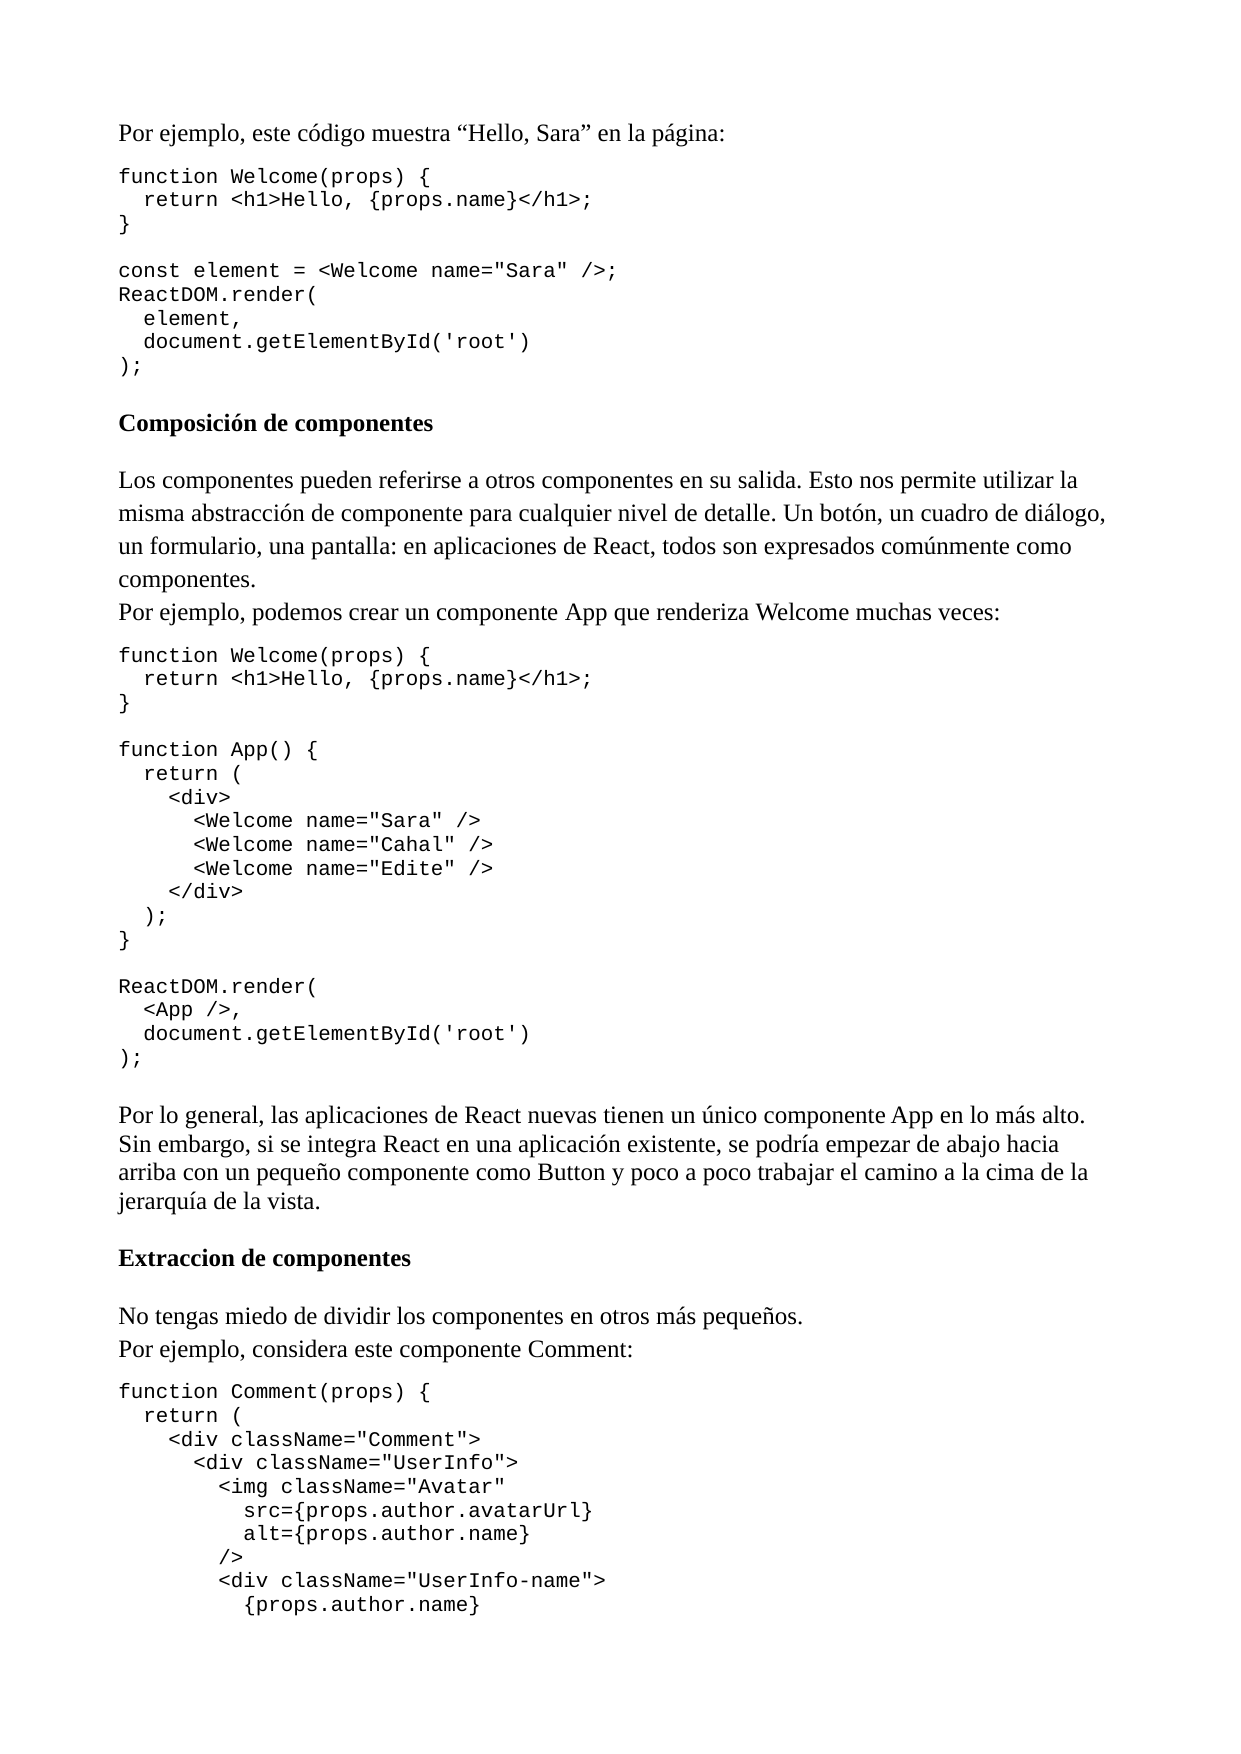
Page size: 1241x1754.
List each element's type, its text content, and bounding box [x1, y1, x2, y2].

text ); [118, 905, 1122, 928]
text alt={props.author.name} [118, 1523, 1122, 1547]
text element, [118, 308, 1122, 331]
text Por ejemplo, este código muestra “Hello, Sara” en la página: [118, 118, 1122, 147]
text } [118, 213, 1122, 237]
text Los componentes pueden referirse a otros componentes en su salida. Esto nos permite utilizar la misma abstracción de componente para cualquier nivel de detalle. Un botón, un cuadro de diálogo, un formulario, una pantalla: en aplicaciones de React, todos son expresados comúnmente como componentes. [118, 465, 1122, 593]
text function App() { [118, 739, 1122, 763]
text } [118, 692, 1122, 716]
text <App />, [118, 999, 1122, 1023]
text Por ejemplo, podemos crear un componente App que renderiza Welcome muchas veces: [118, 597, 1122, 626]
text function Comment(props) { [118, 1381, 1122, 1405]
text document.getElementById('root') [118, 1023, 1122, 1047]
text </div> [118, 881, 1122, 905]
text ); [118, 1047, 1122, 1070]
text Extraccion de componentes [118, 1243, 1122, 1272]
text <div className="Comment"> [118, 1429, 1122, 1452]
text <Welcome name="Sara" /> [118, 810, 1122, 834]
text const element = <Welcome name="Sara" />; [118, 260, 1122, 284]
text <Welcome name="Cahal" /> [118, 834, 1122, 858]
text {props.author.name} [118, 1594, 1122, 1618]
text ReactDOM.render( [118, 976, 1122, 999]
text function Welcome(props) { [118, 645, 1122, 668]
text return ( [118, 1405, 1122, 1429]
text return <h1>Hello, {props.name}</h1>; [118, 189, 1122, 213]
text Por lo general, las aplicaciones de React nuevas tienen un único componente App en lo más alto. Sin embargo, si se integra React en una aplicación existente, se podría empezar de abajo hacia arriba con un pequeño componente como Button y poco a poco trabajar el camino a la cima de la jerarquía de la vista. [118, 1100, 1122, 1215]
text <div className="UserInfo"> [118, 1452, 1122, 1476]
text ReactDOM.render( [118, 284, 1122, 308]
text Por ejemplo, considera este componente Comment: [118, 1334, 1122, 1362]
text return ( [118, 763, 1122, 787]
text <div className="UserInfo-name"> [118, 1571, 1122, 1594]
text <Welcome name="Edite" /> [118, 858, 1122, 881]
text /> [118, 1547, 1122, 1571]
text <img className="Avatar" [118, 1476, 1122, 1499]
text <div> [118, 787, 1122, 810]
text document.getElementById('root') [118, 331, 1122, 355]
text return <h1>Hello, {props.name}</h1>; [118, 668, 1122, 692]
text src={props.author.avatarUrl} [118, 1499, 1122, 1523]
text } [118, 928, 1122, 952]
text function Welcome(props) { [118, 166, 1122, 189]
text No tengas miedo de dividir los componentes en otros más pequeños. [118, 1301, 1122, 1329]
text ); [118, 355, 1122, 378]
text Composición de componentes [118, 408, 1122, 437]
